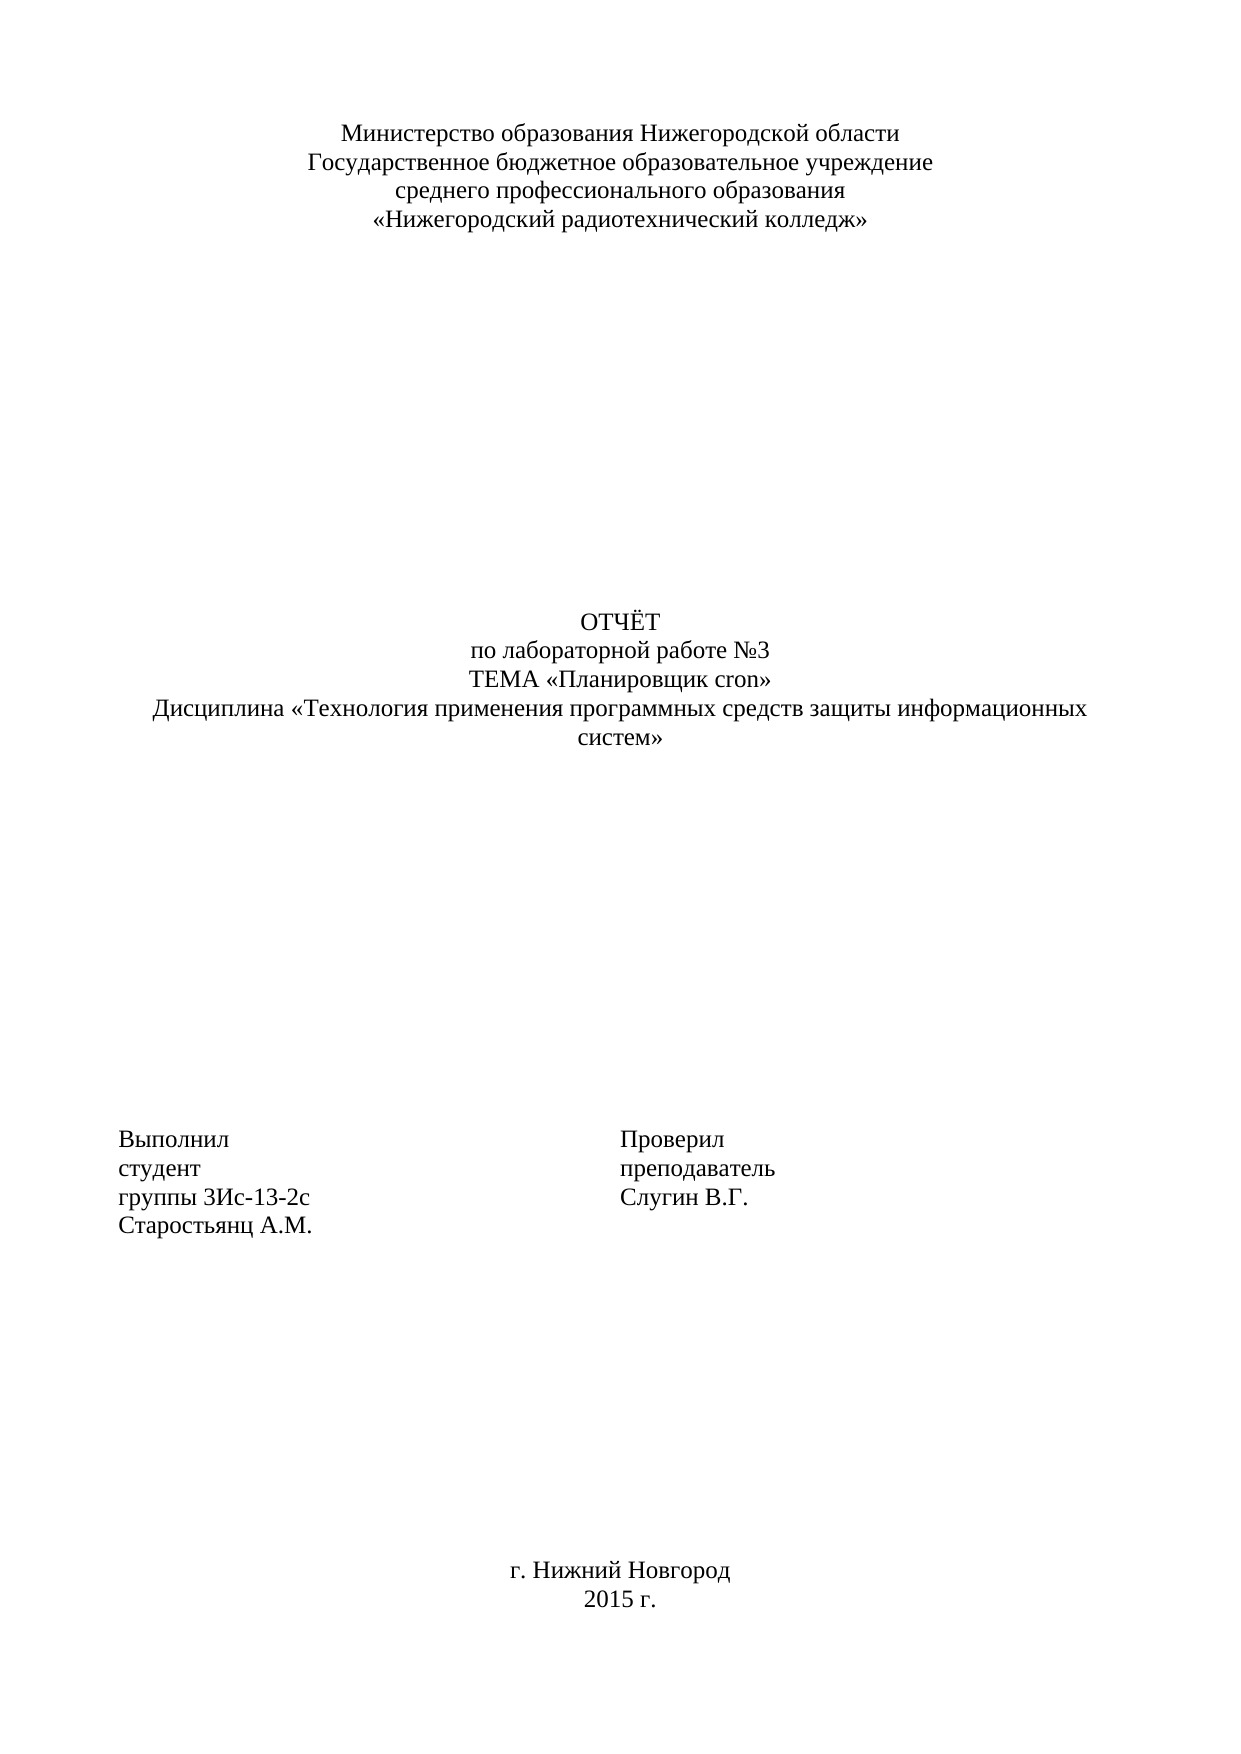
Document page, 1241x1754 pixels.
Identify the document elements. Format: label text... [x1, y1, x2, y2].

text Дисциплина «Технология применения программных средств защиты информационных систем» [118, 693, 1122, 751]
text ОТЧЁТ [118, 607, 1122, 636]
text ТЕМА «Планировщик cron» [118, 664, 1122, 693]
table_header Выполнил студент группы 3Ис-13-2с Старостьянц А.М. [118, 1124, 620, 1239]
text Государственное бюджетное образовательное учреждение [118, 147, 1122, 176]
table_header Проверил преподаватель Слугин В.Г. [620, 1124, 1122, 1239]
text по лабораторной работе №3 [118, 636, 1122, 664]
text «Нижегородский радиотехнический колледж» [118, 204, 1122, 233]
text г. Нижний Новгород [118, 1556, 1122, 1584]
text среднего профессионального образования [118, 176, 1122, 204]
text 2015 г. [118, 1584, 1122, 1613]
text Министерство образования Нижегородской области [118, 118, 1122, 147]
